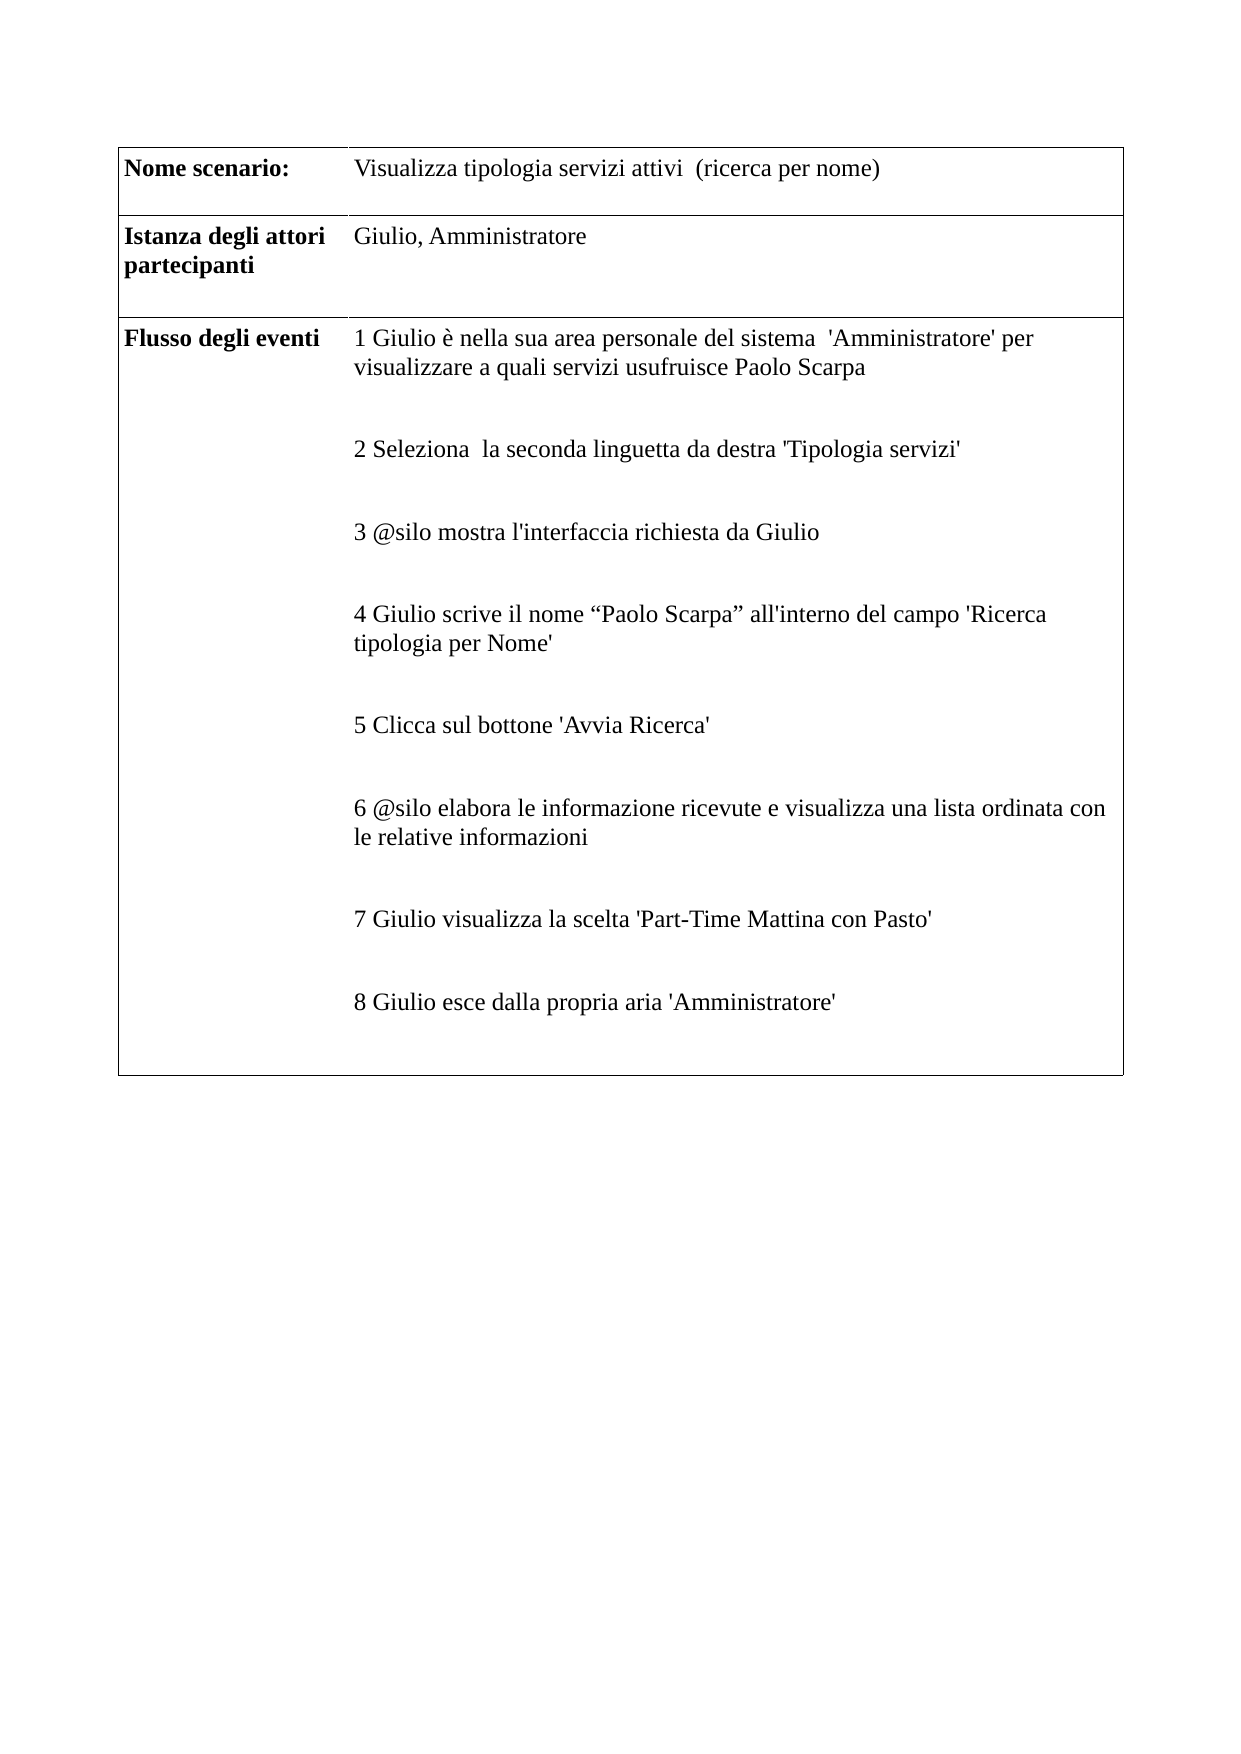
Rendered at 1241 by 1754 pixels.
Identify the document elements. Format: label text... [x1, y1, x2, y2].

table_cell Giulio, Amministratore [349, 216, 1123, 317]
table_header Nome scenario: [119, 148, 348, 215]
table_header Visualizza tipologia servizi attivi (ricerca per nome) [349, 148, 1123, 215]
table_cell Istanza degli attori partecipanti [119, 216, 348, 317]
table_cell 1 Giulio è nella sua area personale del sistema 'Amministratore' per visualizzare a quali servizi usufruisce Paolo Scarpa 2 Seleziona la seconda linguetta da destra 'Tipologia servizi' 3 @silo mostra l'interfaccia richiesta da Giulio 4 Giulio scrive il nome “Paolo Scarpa” all'interno del campo 'Ricerca tipologia per Nome' 5 Clicca sul bottone 'Avvia Ricerca' 6 @silo elabora le informazione ricevute e visualizza una lista ordinata con le relative informazioni 7 Giulio visualizza la scelta 'Part-Time Mattina con Pasto' 8 Giulio esce dalla propria aria 'Amministratore' [349, 318, 1123, 1075]
table_cell Flusso degli eventi [119, 318, 348, 1075]
